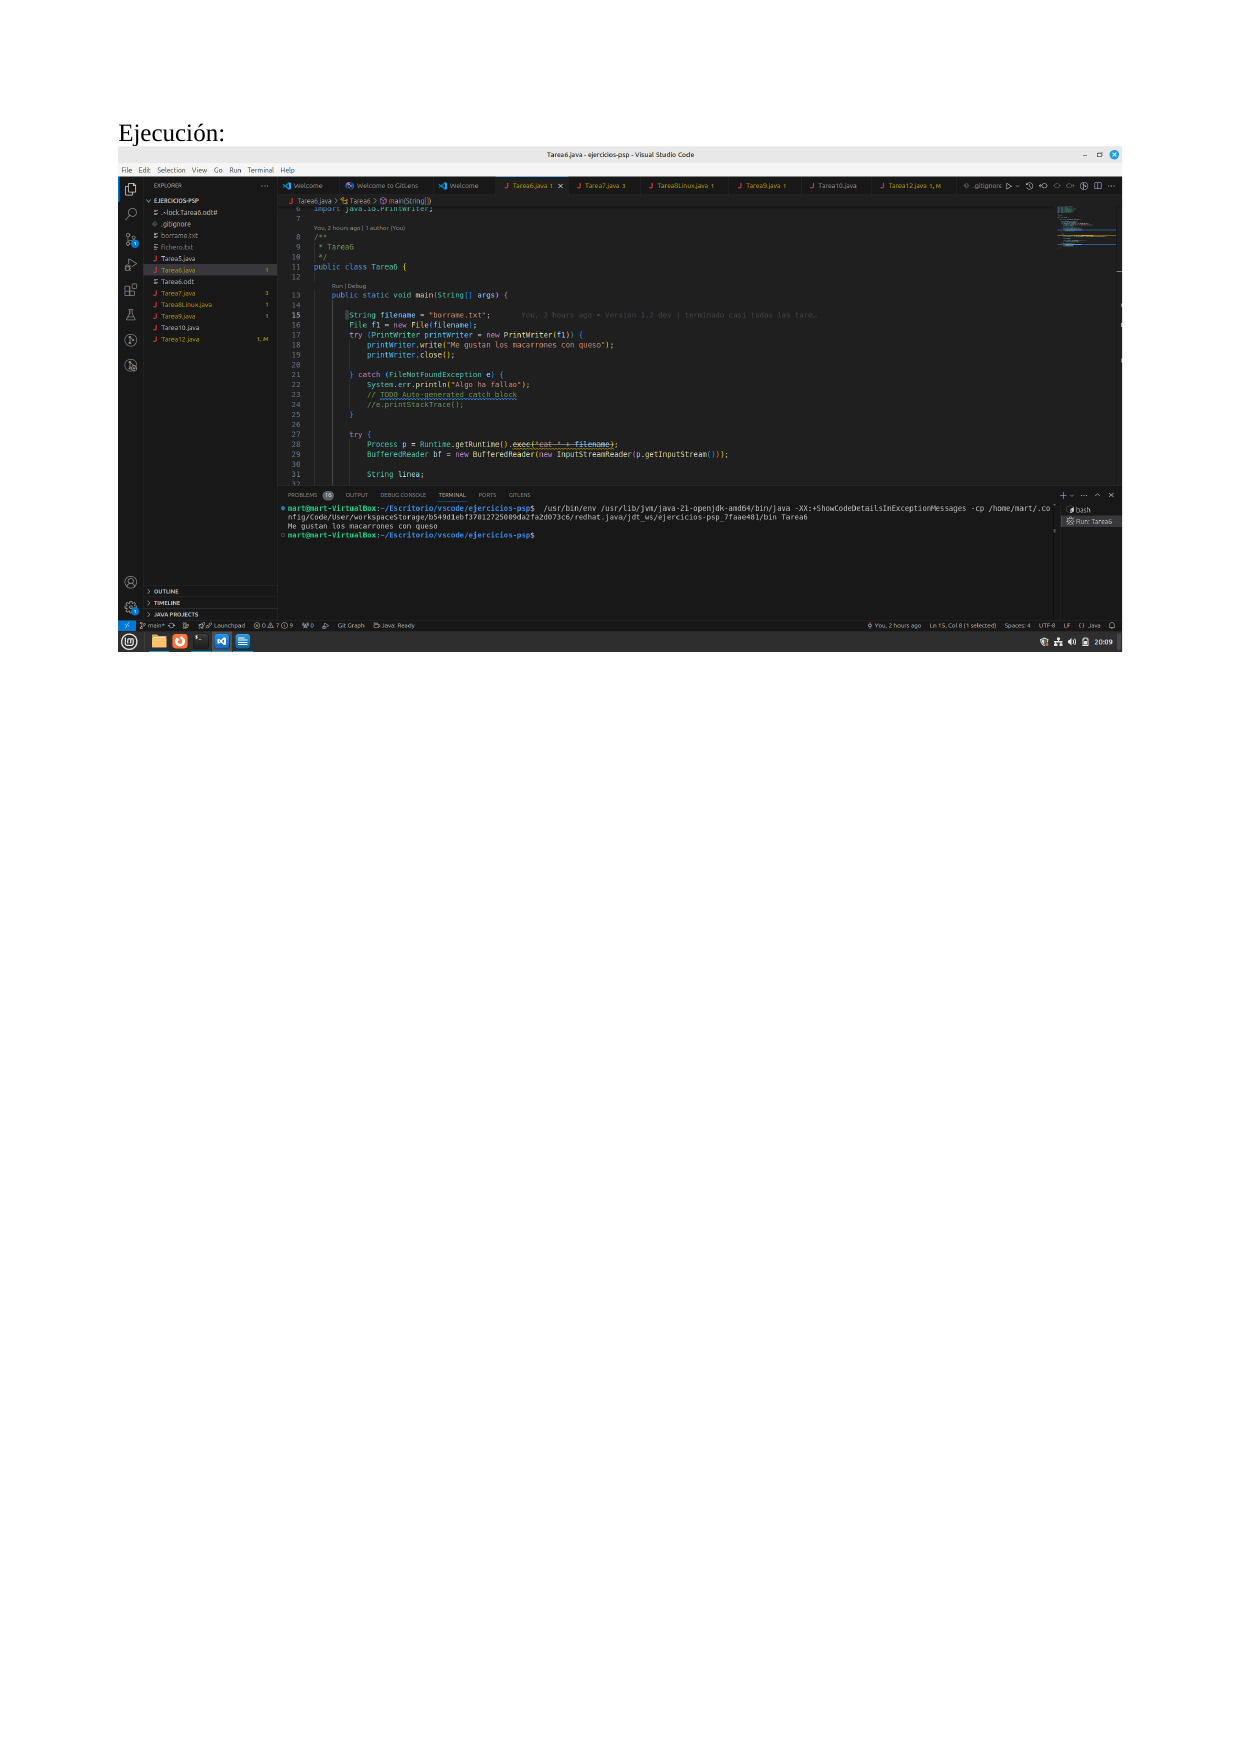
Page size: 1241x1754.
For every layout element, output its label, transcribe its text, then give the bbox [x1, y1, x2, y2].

text Ejecución: [118, 118, 1122, 146]
picture [118, 146, 1123, 652]
